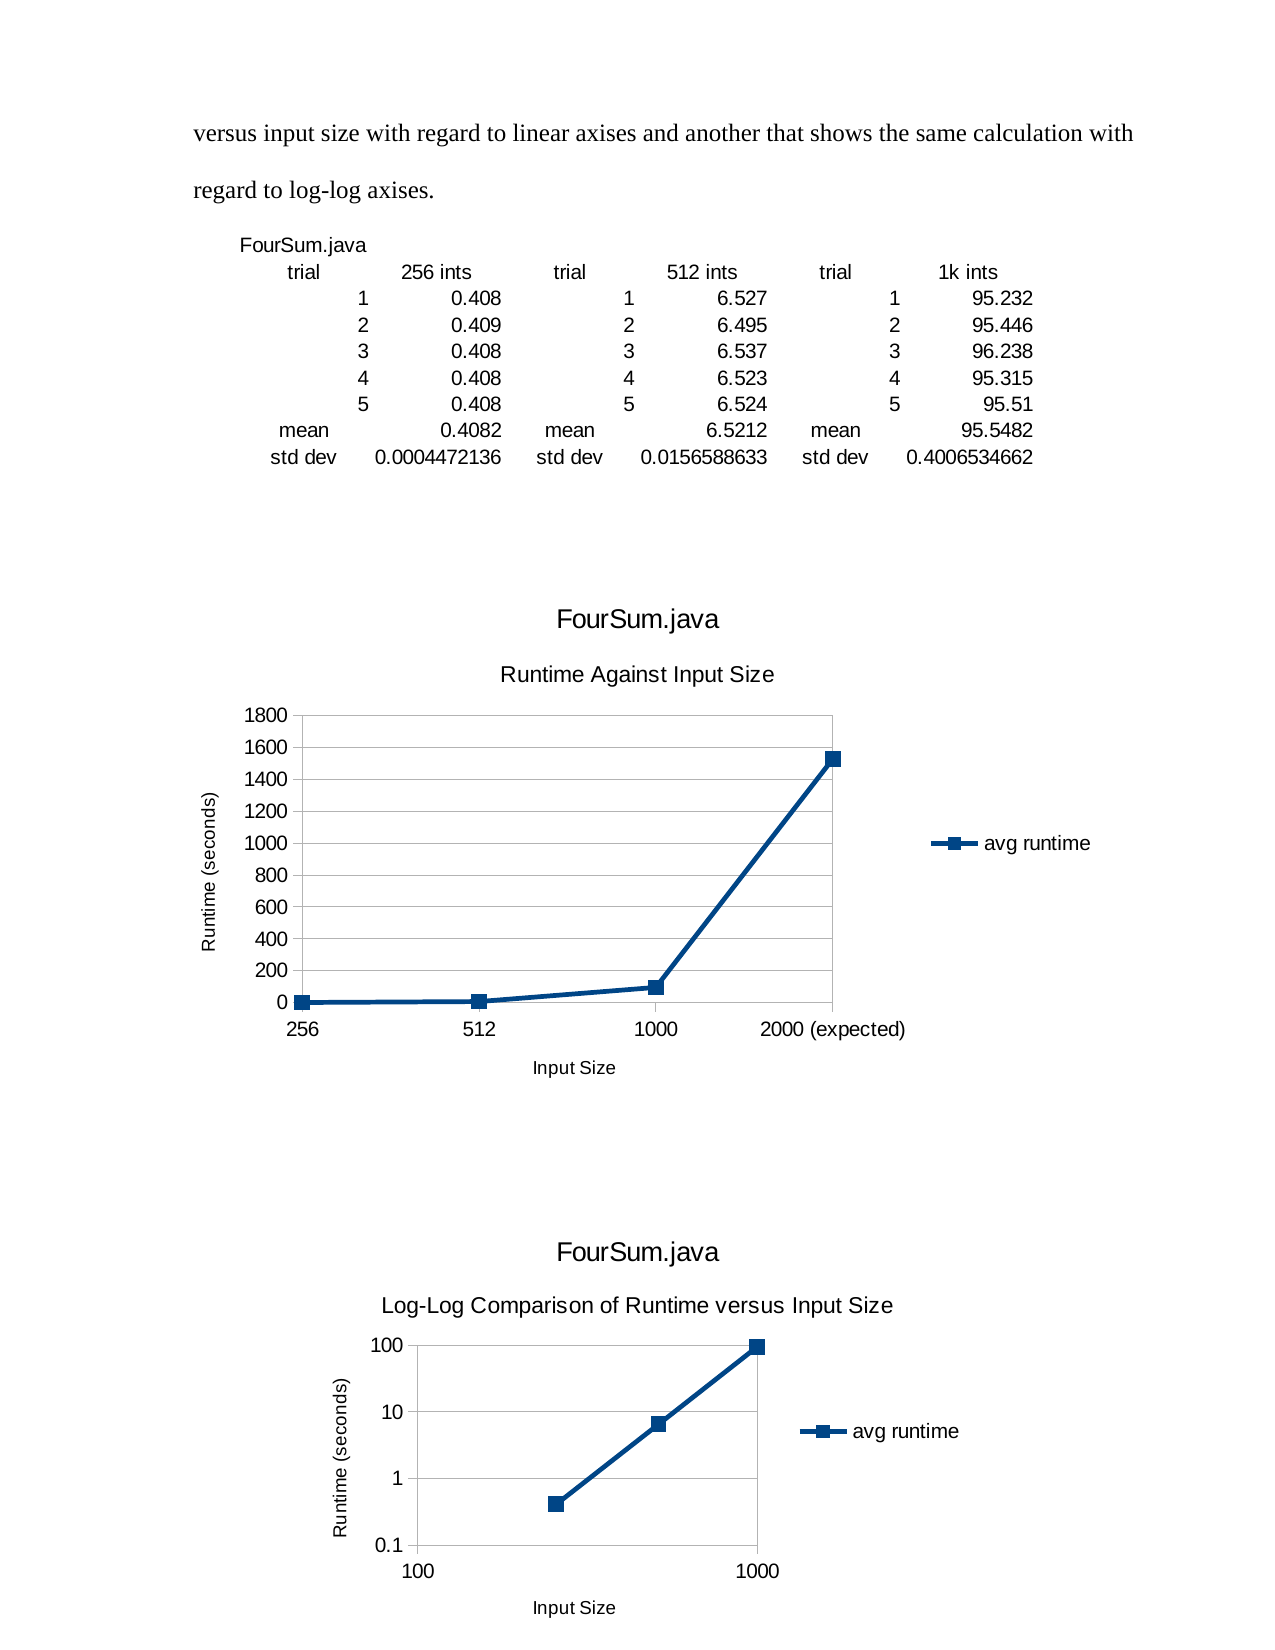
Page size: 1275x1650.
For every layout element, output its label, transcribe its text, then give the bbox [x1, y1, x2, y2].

list versus input size with regard to linear axises and another that shows the same calculation with regard to log-log axises. [156, 118, 1157, 204]
